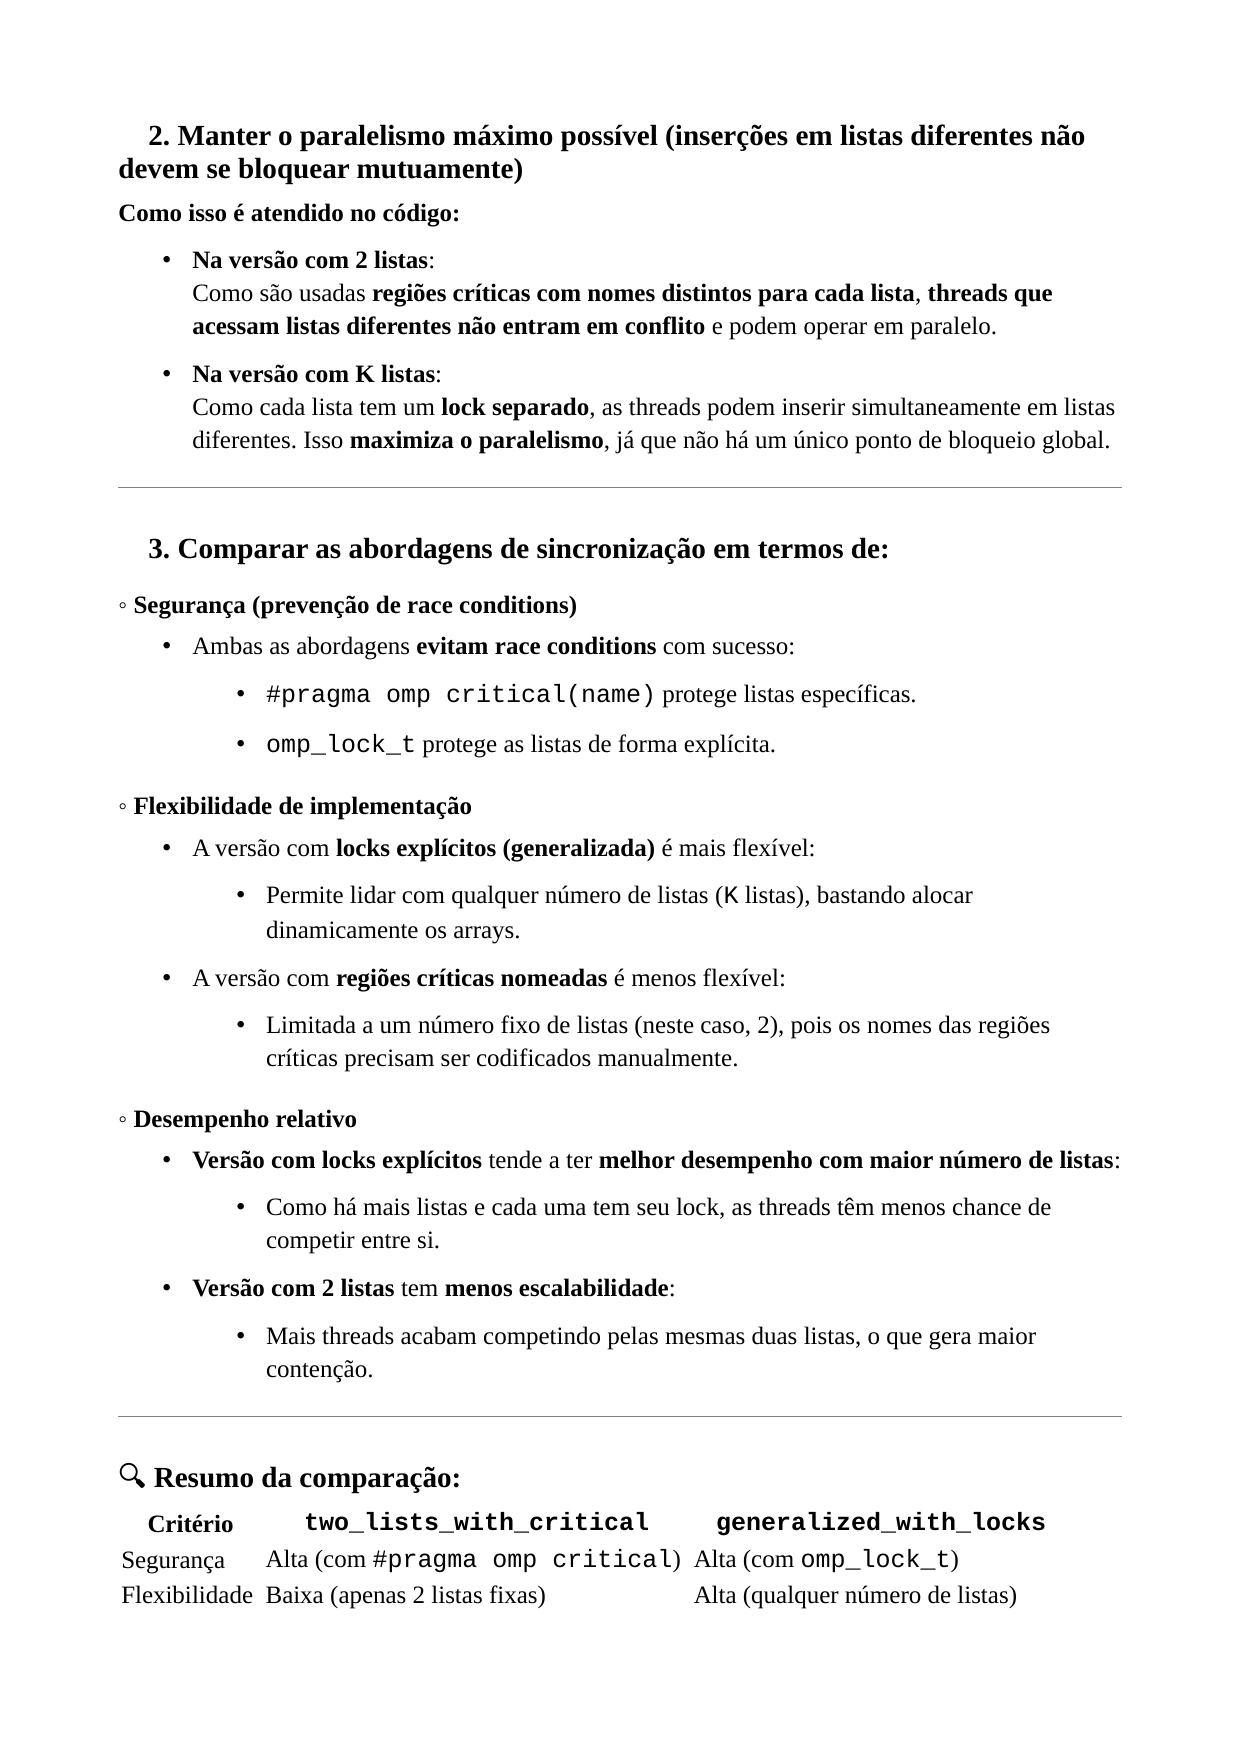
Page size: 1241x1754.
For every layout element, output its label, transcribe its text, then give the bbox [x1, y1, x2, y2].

list Ambas as abordagens evitam race conditions com sucesso: [162, 631, 1122, 660]
table_header two_lists_with_critical [263, 1506, 691, 1541]
table_cell Alta (qualquer número de listas) [691, 1578, 1071, 1612]
list Versão com locks explícitos tende a ter melhor desempenho com maior número de listas: [162, 1145, 1122, 1174]
table_cell Baixa (apenas 2 listas fixas) [263, 1578, 691, 1612]
subtitle 🔍 Resumo da comparação: [118, 1460, 1122, 1494]
table_cell Flexibilidade [118, 1578, 262, 1612]
list Permite lidar com qualquer número de listas (K listas), bastando alocar dinamicamente os arrays. [236, 880, 1122, 944]
table_header Critério [118, 1506, 262, 1541]
list Na versão com 2 listas: Como são usadas regiões críticas com nomes distintos para cada lista, threads que acessam listas diferentes não entram em conflito e podem operar em paralelo. [162, 245, 1122, 340]
subtitle ✅ 3. Comparar as abordagens de sincronização em termos de: [118, 531, 1122, 565]
table_cell Segurança [118, 1541, 262, 1577]
text Como isso é atendido no código: [118, 198, 1122, 226]
table_cell Alta (com omp_lock_t) [691, 1541, 1071, 1577]
subtitle ✅ 2. Manter o paralelismo máximo possível (inserções em listas diferentes não devem se bloquear mutuamente) [118, 118, 1122, 185]
list Limitada a um número fixo de listas (neste caso, 2), pois os nomes das regiões críticas precisam ser codificados manualmente. [236, 1011, 1122, 1072]
list A versão com locks explícitos (generalizada) é mais flexível: [162, 833, 1122, 861]
table_cell Alta (com #pragma omp critical) [263, 1541, 691, 1577]
subtitle ◦ Segurança (prevenção de race conditions) [118, 590, 1122, 619]
table_header generalized_with_locks [691, 1506, 1071, 1541]
list Versão com 2 listas tem menos escalabilidade: [162, 1273, 1122, 1302]
list Mais threads acabam competindo pelas mesmas duas listas, o que gera maior contenção. [236, 1321, 1122, 1382]
list omp_lock_t protege as listas de forma explícita. [236, 729, 1122, 760]
list Como há mais listas e cada uma tem seu lock, as threads têm menos chance de competir entre si. [236, 1192, 1122, 1254]
list #pragma omp critical(name) protege listas específicas. [236, 679, 1122, 710]
list A versão com regiões críticas nomeadas é menos flexível: [162, 963, 1122, 992]
subtitle ◦ Desempenho relativo [118, 1104, 1122, 1132]
list Na versão com K listas: Como cada lista tem um lock separado, as threads podem inserir simultaneamente em listas diferentes. Isso maximiza o paralelismo, já que não há um único ponto de bloqueio global. [162, 359, 1122, 454]
subtitle ◦ Flexibilidade de implementação [118, 791, 1122, 820]
